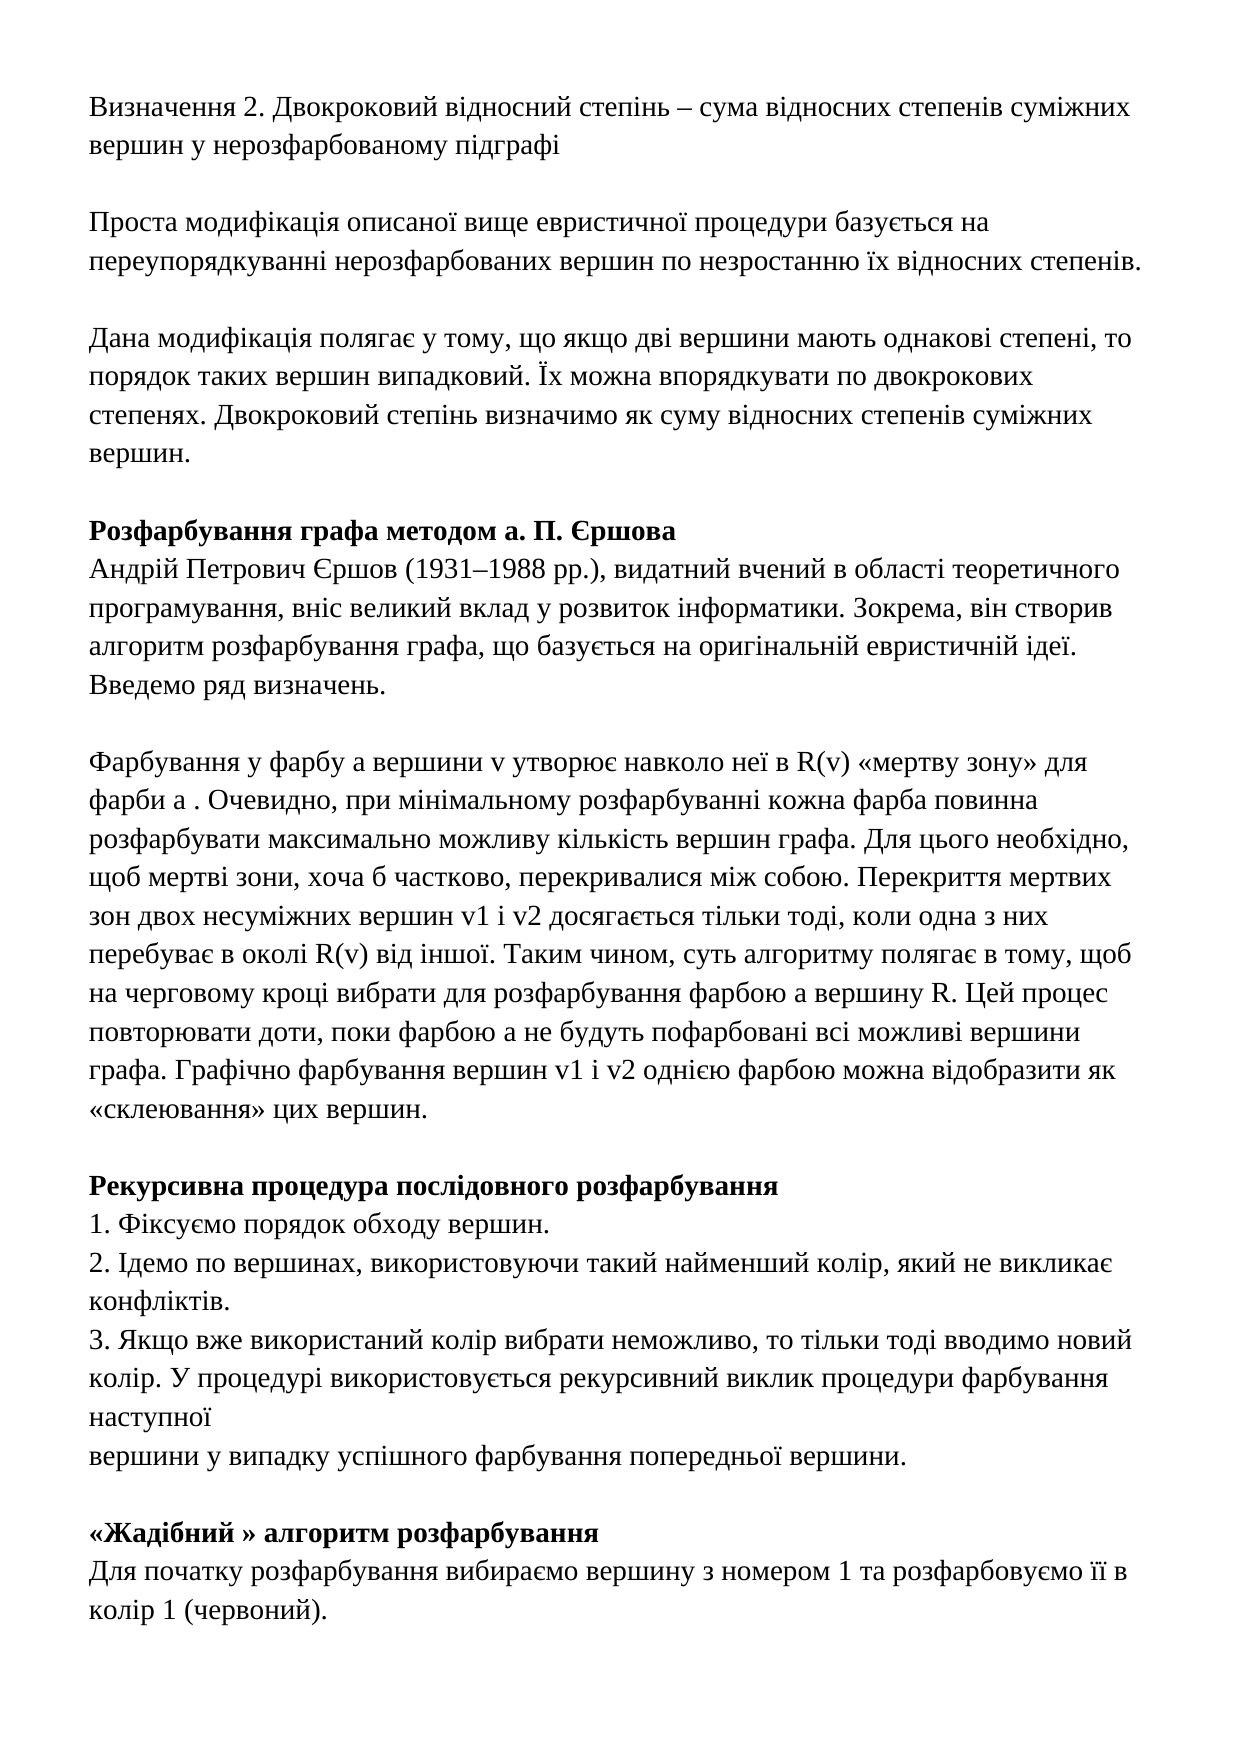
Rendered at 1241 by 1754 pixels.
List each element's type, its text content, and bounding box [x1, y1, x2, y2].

text програмування, вніс великий вклад у розвиток інформатики. Зокрема, він створив [89, 590, 1152, 623]
text порядок таких вершин випадковий. Їх можна впорядкувати по двокрокових степенях. Двокроковий степінь визначимо як суму відносних степенів суміжних вершин. [89, 358, 1152, 469]
text Визначення 2. Двокроковий відносний степінь – сума відносних степенів суміжних [89, 89, 1152, 122]
text вершини у випадку успішного фарбування попередньої вершини. [89, 1438, 1152, 1471]
text Рекурсивна процедура послідовного розфарбування [89, 1168, 1152, 1201]
text 3. Якщо вже використаний колір вибрати неможливо, то тільки тоді вводимо новий [89, 1322, 1152, 1356]
text 2. Ідемо по вершинах, використовуючи такий найменший колір, який не викликає [89, 1245, 1152, 1278]
text Дана модифікація полягає у тому, що якщо дві вершини мають однакові степені, то [89, 320, 1152, 353]
text Фарбування у фарбу a вершини v утворює навколо неї в R(v) «мертву зону» для [89, 744, 1152, 777]
text Проста модифікація описаної вище евристичної процедури базується на [89, 204, 1152, 238]
text «Жадібний » алгоритм розфарбування [89, 1515, 1152, 1548]
text колір 1 (червоний). [89, 1592, 1152, 1625]
text Розфарбування графа методом а. П. Єршова [89, 513, 1152, 546]
text алгоритм розфарбування графа, що базується на оригінальній евристичній ідеї. Введемо ряд визначень. [89, 628, 1152, 700]
text фарби a . Очевидно, при мінімальному розфарбуванні кожна фарба повинна розфарбувати максимально можливу кількість вершин графа. Для цього необхідно, щоб мертві зони, хоча б частково, перекривалися між собою. Перекриття мертвих зон двох несуміжних вершин v1 і v2 досягається тільки тоді, коли одна з них перебуває в околі R(v) від іншої. Таким чином, суть алгоритму полягає в тому, щоб на черговому кроці вибрати для розфарбування фарбою a вершину R. Цей процес повторювати доти, поки фарбою a не будуть пофарбовані всі можливі вершини графа. Графічно фарбування вершин v1 і v2 однією фарбою можна відобразити як «склеювання» цих вершин. [89, 782, 1152, 1124]
text конфліктів. [89, 1283, 1152, 1317]
text переупорядкуванні нерозфарбованих вершин по незростанню їх відносних степенів. [89, 243, 1152, 276]
text Андрій Петрович Єршов (1931–1988 рр.), видатний вчений в області теоретичного [89, 551, 1152, 585]
text вершин у нерозфарбованому підграфі [89, 127, 1152, 161]
text Для початку розфарбування вибираємо вершину з номером 1 та розфарбовуємо її в [89, 1553, 1152, 1587]
text 1. Фіксуємо порядок обходу вершин. [89, 1206, 1152, 1240]
text колір. У процедурі використовується рекурсивний виклик процедури фарбування наступної [89, 1361, 1152, 1433]
